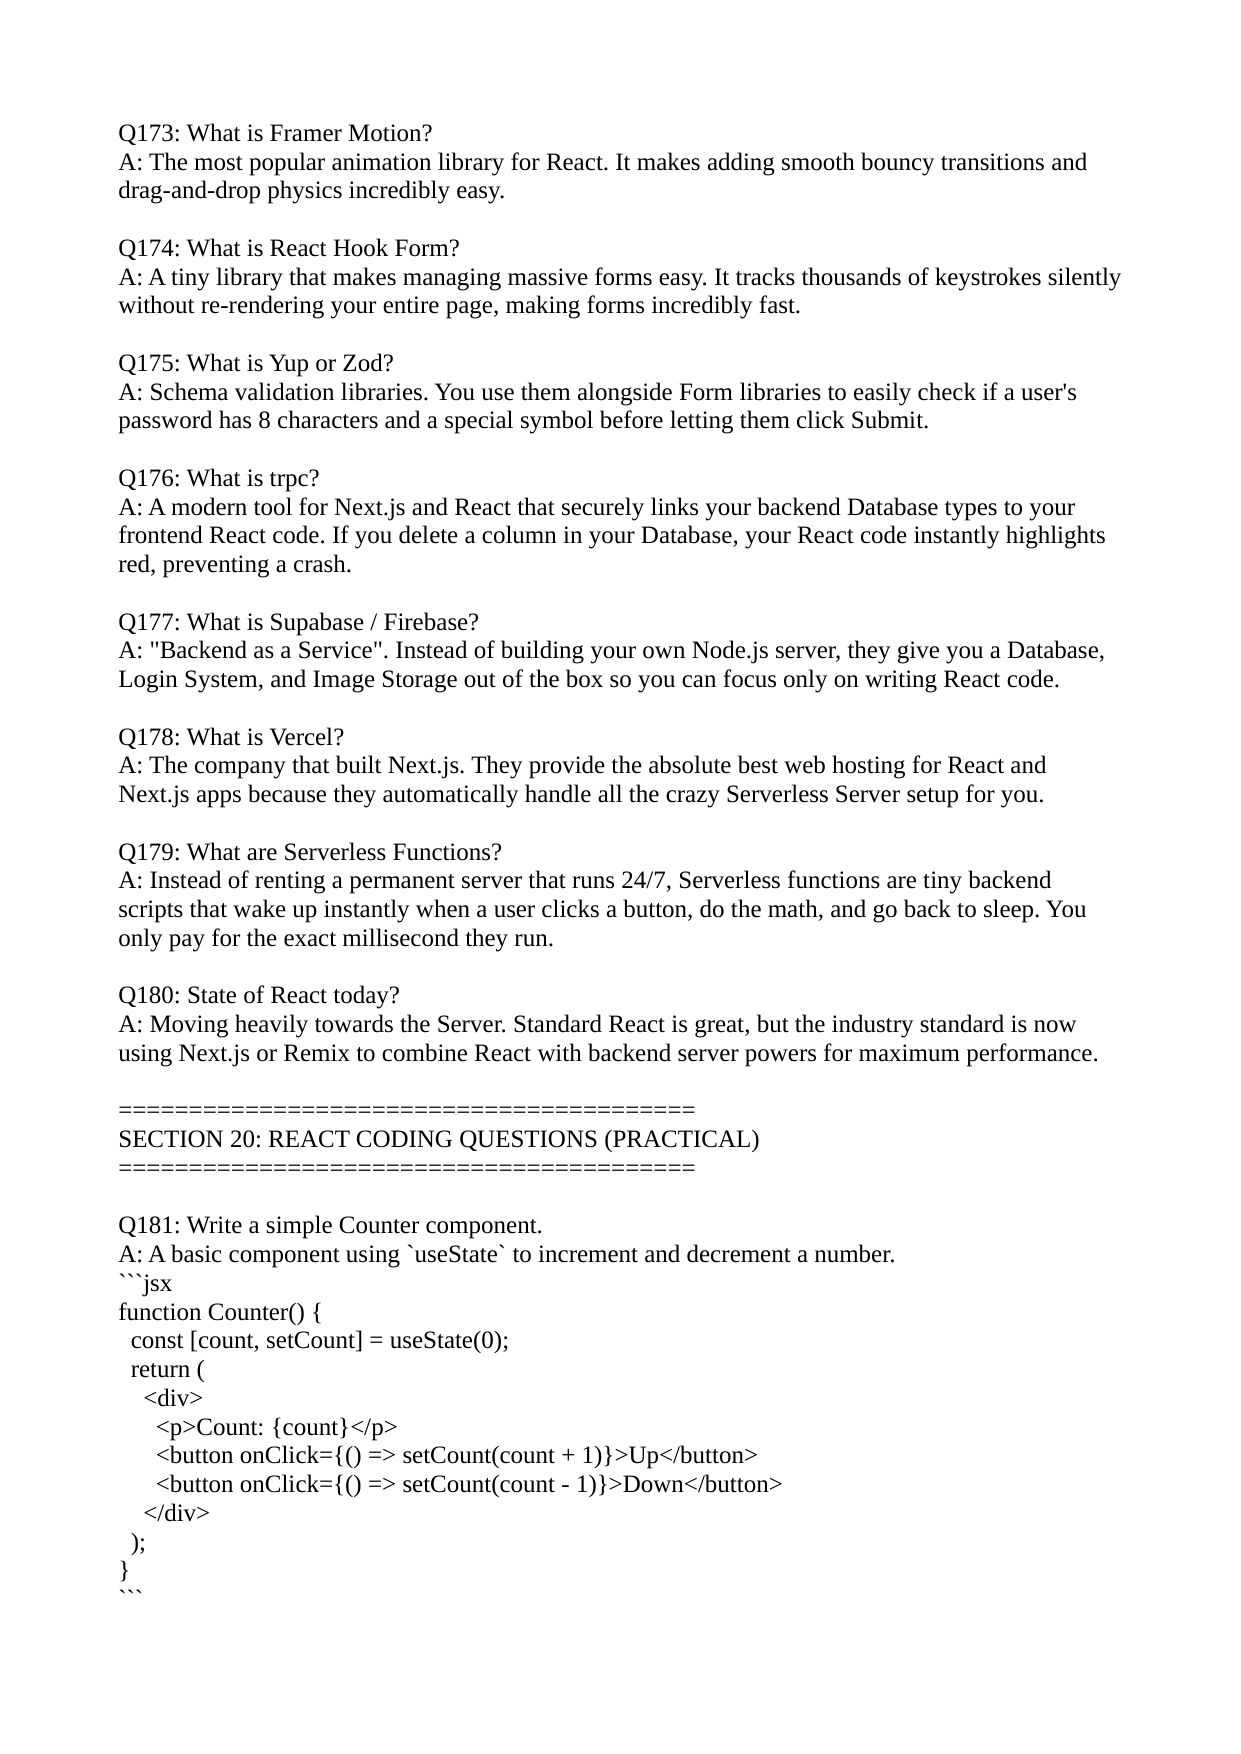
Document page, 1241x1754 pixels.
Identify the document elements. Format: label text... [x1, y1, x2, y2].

text Q181: Write a simple Counter component. [118, 1211, 1122, 1239]
text Q180: State of React today? [118, 981, 1122, 1009]
text ); [118, 1527, 1122, 1556]
text ========================================= [118, 1153, 1122, 1182]
text const [count, setCount] = useState(0); [118, 1326, 1122, 1354]
text Q173: What is Framer Motion? [118, 118, 1122, 147]
text <div> [118, 1383, 1122, 1412]
text A: "Backend as a Service". Instead of building your own Node.js server, they give you a Database, Login System, and Image Storage out of the box so you can focus only on writing React code. [118, 636, 1122, 693]
text Q177: What is Supabase / Firebase? [118, 607, 1122, 636]
text A: Schema validation libraries. You use them alongside Form libraries to easily check if a user's password has 8 characters and a special symbol before letting them click Submit. [118, 377, 1122, 434]
text <button onClick={() => setCount(count + 1)}>Up</button> [118, 1441, 1122, 1469]
text A: A tiny library that makes managing massive forms easy. It tracks thousands of keystrokes silently without re-rendering your entire page, making forms incredibly fast. [118, 262, 1122, 319]
text A: A basic component using `useState` to increment and decrement a number. [118, 1239, 1122, 1268]
text A: The company that built Next.js. They provide the absolute best web hosting for React and Next.js apps because they automatically handle all the crazy Serverless Server setup for you. [118, 751, 1122, 808]
text ```jsx [118, 1268, 1122, 1297]
text A: A modern tool for Next.js and React that securely links your backend Database types to your frontend React code. If you delete a column in your Database, your React code instantly highlights red, preventing a crash. [118, 492, 1122, 578]
text Q179: What are Serverless Functions? [118, 837, 1122, 866]
text <button onClick={() => setCount(count - 1)}>Down</button> [118, 1469, 1122, 1498]
text } [118, 1556, 1122, 1584]
text A: Instead of renting a permanent server that runs 24/7, Serverless functions are tiny backend scripts that wake up instantly when a user clicks a button, do the math, and go back to sleep. You only pay for the exact millisecond they run. [118, 866, 1122, 952]
text Q178: What is Vercel? [118, 722, 1122, 751]
text Q174: What is React Hook Form? [118, 233, 1122, 262]
text </div> [118, 1498, 1122, 1527]
text Q175: What is Yup or Zod? [118, 348, 1122, 377]
text function Counter() { [118, 1297, 1122, 1326]
text A: Moving heavily towards the Server. Standard React is great, but the industry standard is now using Next.js or Remix to combine React with backend server powers for maximum performance. [118, 1009, 1122, 1067]
text <p>Count: {count}</p> [118, 1412, 1122, 1441]
text ========================================= [118, 1096, 1122, 1124]
text SECTION 20: REACT CODING QUESTIONS (PRACTICAL) [118, 1124, 1122, 1153]
text A: The most popular animation library for React. It makes adding smooth bouncy transitions and drag-and-drop physics incredibly easy. [118, 147, 1122, 204]
text return ( [118, 1354, 1122, 1383]
text Q176: What is trpc? [118, 463, 1122, 492]
text ``` [118, 1584, 1122, 1613]
